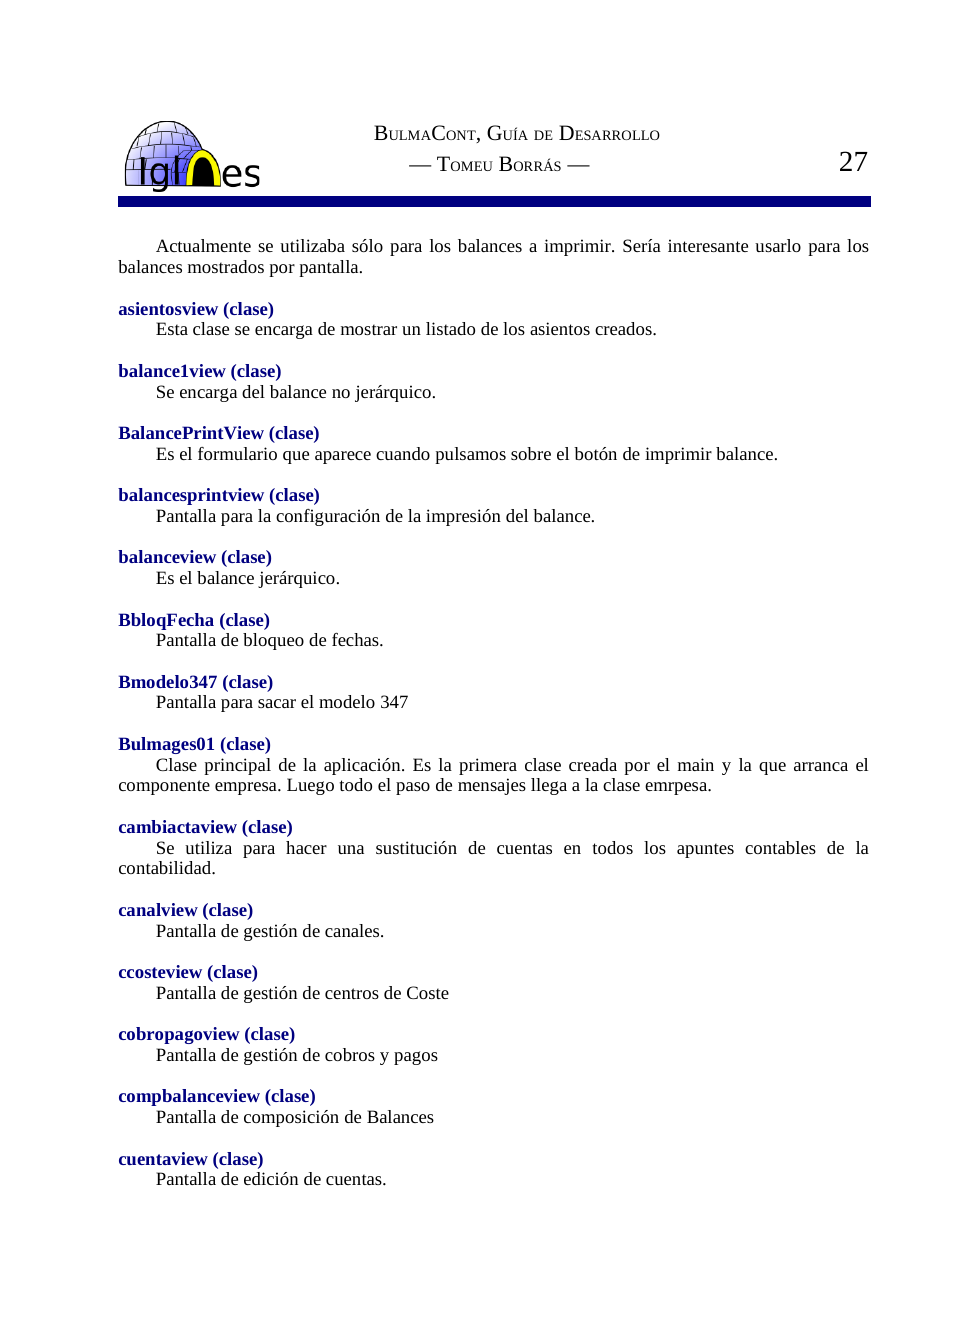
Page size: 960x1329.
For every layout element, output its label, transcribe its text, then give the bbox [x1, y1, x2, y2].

text Pantalla de edición de cuentas. [118, 1169, 871, 1190]
text canalview (clase) [118, 899, 871, 920]
text Pantalla de bloqueo de fechas. [118, 630, 871, 651]
text balance1view (clase) [118, 361, 871, 381]
text Es el balance jerárquico. [118, 568, 871, 588]
text Es el formulario que aparece cuando pulsamos sobre el botón de imprimir balance. [118, 443, 871, 464]
text Pantalla de composición de Balances [118, 1107, 871, 1127]
text cobropagoview (clase) [118, 1024, 871, 1044]
text cuentaview (clase) [118, 1148, 871, 1169]
text Bulmages01 (clase) [118, 734, 871, 754]
text balancesprintview (clase) [118, 485, 871, 506]
text Se utiliza para hacer una sustitución de cuentas en todos los apuntes contables de la contabilidad. [118, 837, 871, 879]
text ccosteview (clase) [118, 962, 871, 982]
text compbalanceview (clase) [118, 1086, 871, 1107]
text Pantalla para la configuración de la impresión del balance. [118, 506, 871, 526]
text cambiactaview (clase) [118, 817, 871, 837]
picture [124, 121, 260, 192]
text Pantalla para sacar el modelo 347 [118, 692, 871, 713]
text Pantalla de gestión de cobros y pagos [118, 1044, 871, 1065]
text Pantalla de gestión de canales. [118, 920, 871, 941]
text Bmodelo347 (clase) [118, 671, 871, 692]
text Se encarga del balance no jerárquico. [118, 381, 871, 402]
text BbloqFecha (clase) [118, 609, 871, 630]
text balanceview (clase) [118, 547, 871, 568]
text Actualmente se utilizaba sólo para los balances a imprimir. Sería interesante usarlo para los balances mostrados por pantalla. [118, 236, 871, 278]
text Esta clase se encarga de mostrar un listado de los asientos creados. [118, 319, 871, 340]
text asientosview (clase) [118, 298, 871, 319]
text Pantalla de gestión de centros de Coste [118, 982, 871, 1003]
text Clase principal de la aplicación. Es la primera clase creada por el main y la que arranca el componente empresa. Luego todo el paso de mensajes llega a la clase emrpesa. [118, 754, 871, 796]
text BalancePrintView (clase) [118, 423, 871, 443]
